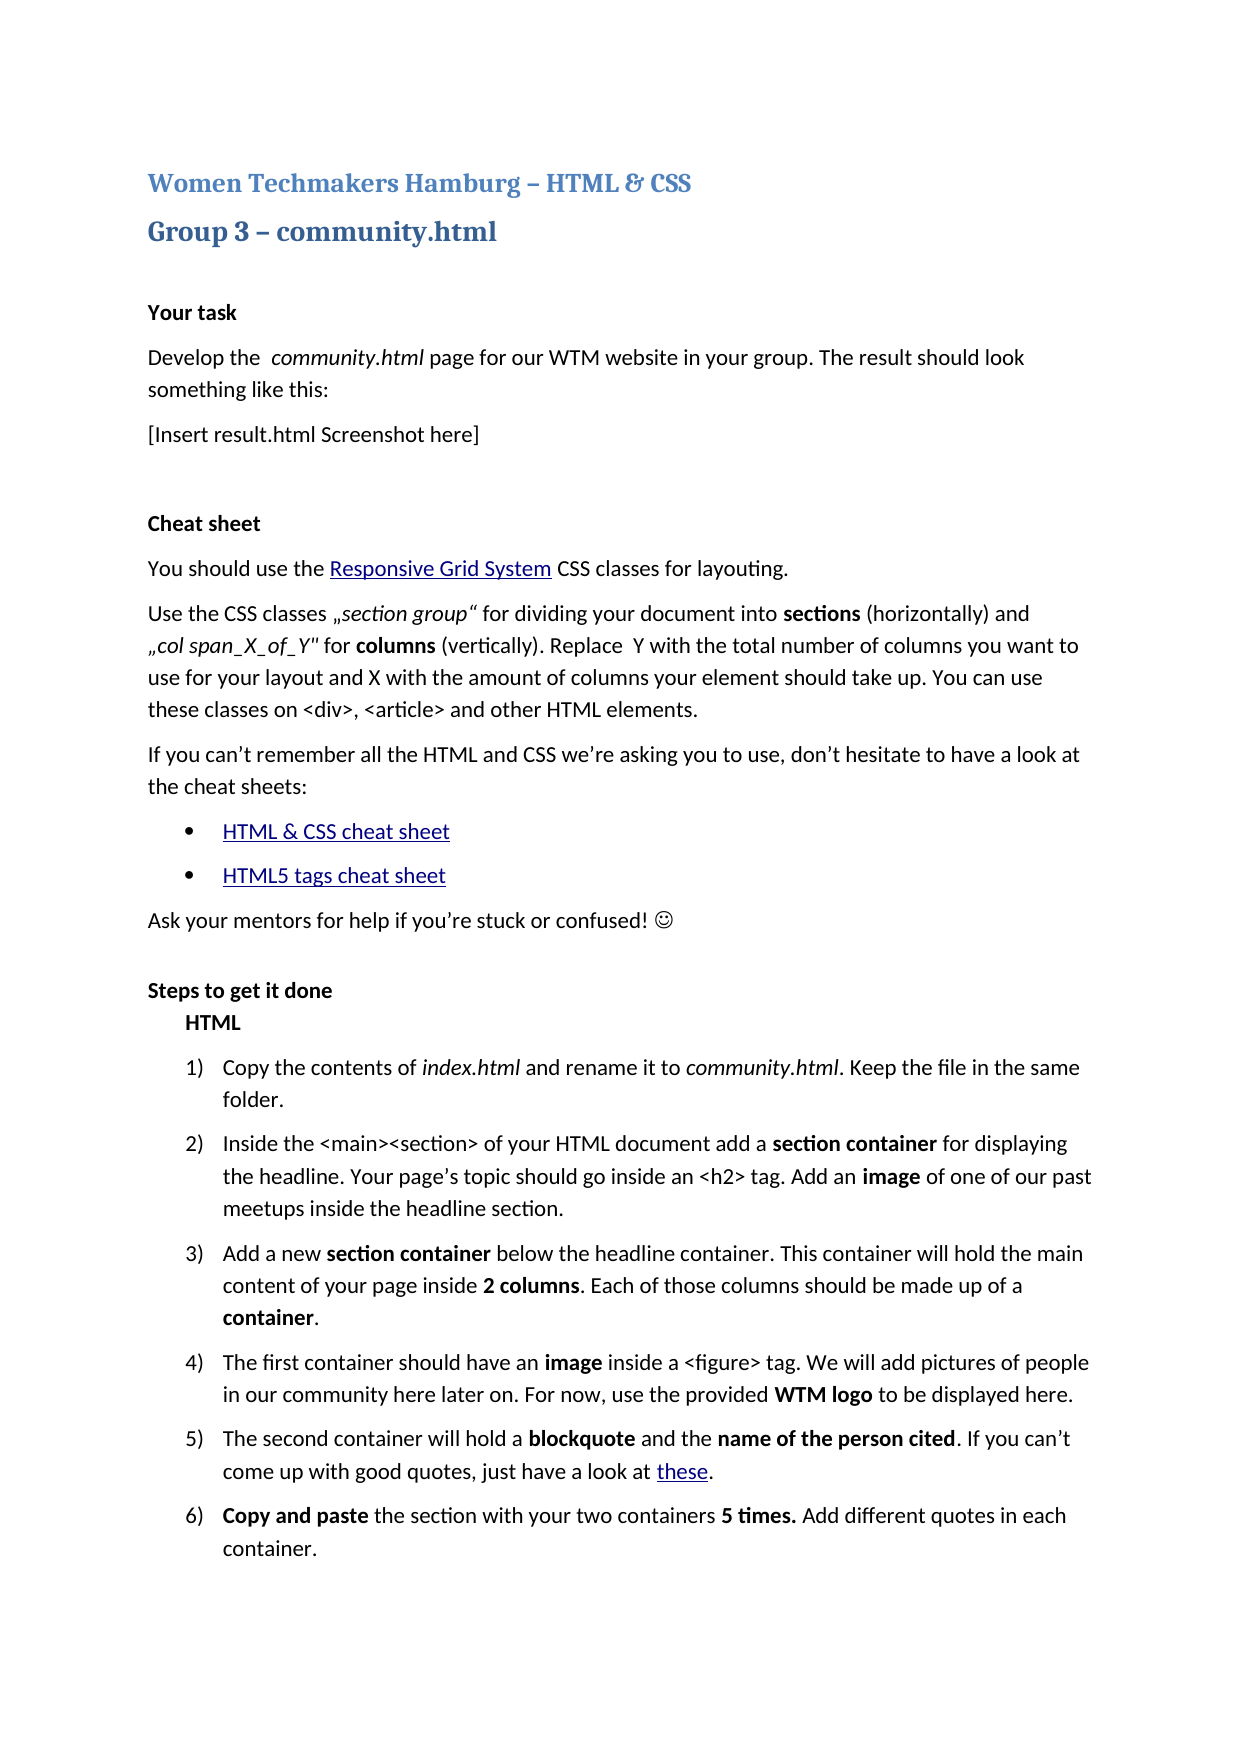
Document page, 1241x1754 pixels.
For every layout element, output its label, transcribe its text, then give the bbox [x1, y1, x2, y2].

text Develop the community.html page for our WTM website in your group. The result should look something like this: [148, 343, 1093, 403]
text You should use the Responsive Grid System CSS classes for layouting. [148, 554, 1093, 582]
list The first container should have an image inside a <figure> tag. We will add pictures of people in our community here later on. For now, use the provided WTM logo to be displayed here. [185, 1348, 1093, 1408]
list HTML5 tags cheat sheet [185, 861, 1093, 889]
subtitle Group 3 – community.html [148, 215, 1093, 249]
text HTML [148, 1008, 1093, 1036]
text Ask your mentors for help if you’re stuck or confused!  [148, 906, 1093, 934]
list Copy the contents of index.html and rename it to community.html. Keep the file in the same folder. [185, 1053, 1093, 1113]
text Cheat sheet [148, 509, 1093, 537]
text Use the CSS classes „section group“ for dividing your document into sections (horizontally) and „col span_X_of_Y" for columns (vertically). Replace Y with the total number of columns you want to use for your layout and X with the amount of columns your element should take up. You can use these classes on <div>, <article> and other HTML elements. [148, 599, 1093, 723]
text Steps to get it done [148, 976, 1093, 1004]
text [Insert result.html Screenshot here] [148, 420, 1093, 448]
list Add a new section container below the headline container. This container will hold the main content of your page inside 2 columns. Each of those columns should be made up of a container. [185, 1239, 1093, 1331]
list Inside the <main><section> of your HTML document add a section container for displaying the headline. Your page’s topic should go inside an <h2> tag. Add an image of one of our past meetups inside the headline section. [185, 1129, 1093, 1222]
list The second container will hold a blockquote and the name of the person cited. If you can’t come up with good quotes, just have a look at these. [185, 1424, 1093, 1485]
list HTML & CSS cheat sheet [185, 817, 1093, 845]
text Your task [148, 298, 1093, 326]
list Copy and paste the section with your two containers 5 times. Add different quotes in each container. [185, 1501, 1093, 1562]
subtitle Women Techmakers Hamburg – HTML & CSS [148, 168, 1093, 199]
text If you can’t remember all the HTML and CSS we’re asking you to use, don’t hesitate to have a look at the cheat sheets: [148, 740, 1093, 800]
